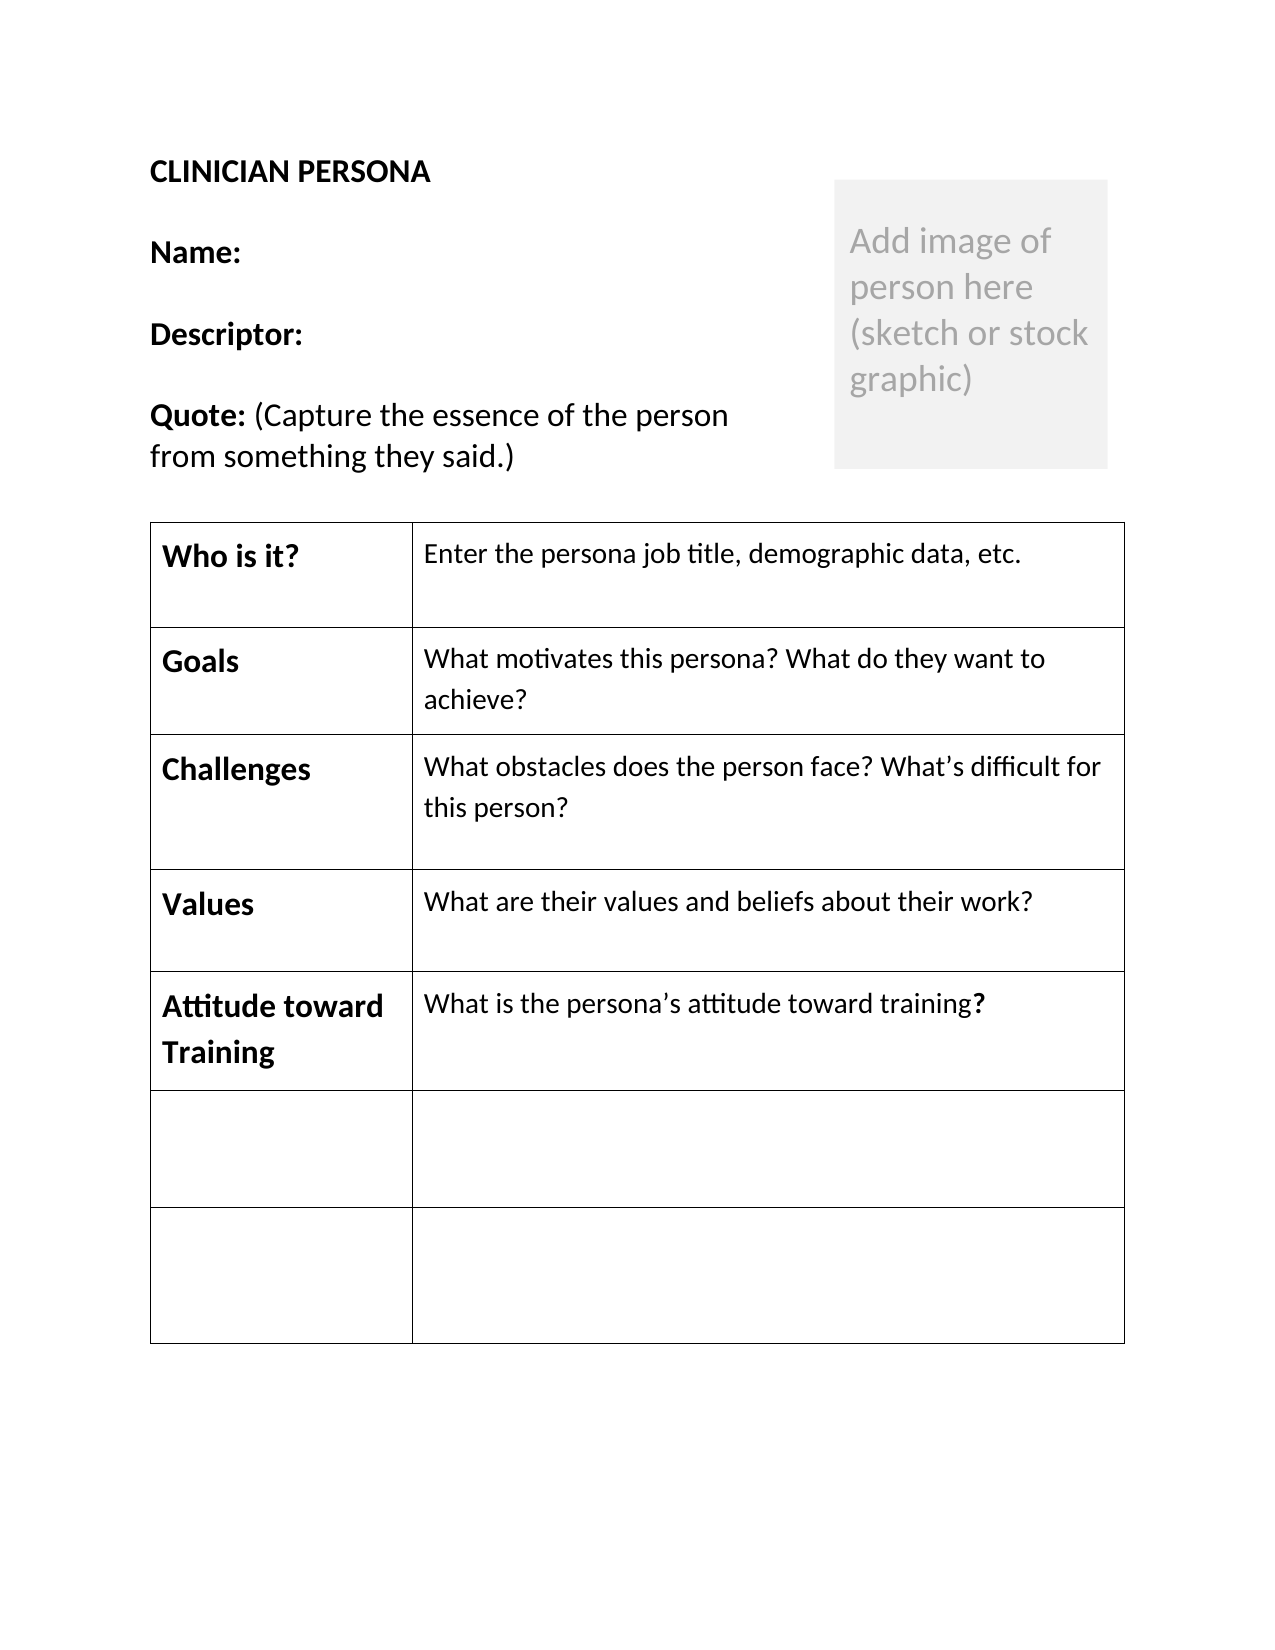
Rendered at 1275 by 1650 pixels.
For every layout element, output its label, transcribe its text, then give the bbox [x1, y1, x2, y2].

table_cell Attitude toward Training [151, 972, 412, 1090]
table_cell What are their values and beliefs about their work? [413, 870, 1124, 971]
table_cell [151, 1208, 412, 1343]
table_header Who is it? [151, 523, 412, 627]
text Descriptor: [150, 313, 834, 354]
table_cell Values [151, 870, 412, 971]
text [1108, 313, 1125, 354]
table_cell [151, 1091, 412, 1207]
table_cell What obstacles does the person face? What’s difficult for this person? [413, 735, 1124, 869]
table_cell [413, 1208, 1124, 1343]
text Quote: (Capture the essence of the person from something they said.) [150, 394, 741, 476]
table_cell [413, 1091, 1124, 1207]
text Add image of person here (sketch or stock graphic) [849, 217, 1093, 401]
text [1108, 231, 1125, 272]
table_cell What motivates this persona? What do they want to achieve? [413, 628, 1124, 734]
table_cell Challenges [151, 735, 412, 869]
table_cell Goals [151, 628, 412, 734]
text CLINICIAN PERSONA [150, 150, 1125, 191]
table_cell What is the persona’s attitude toward training? [413, 972, 1124, 1090]
text Name: [150, 231, 834, 272]
table_header Enter the persona job title, demographic data, etc. [413, 523, 1124, 627]
